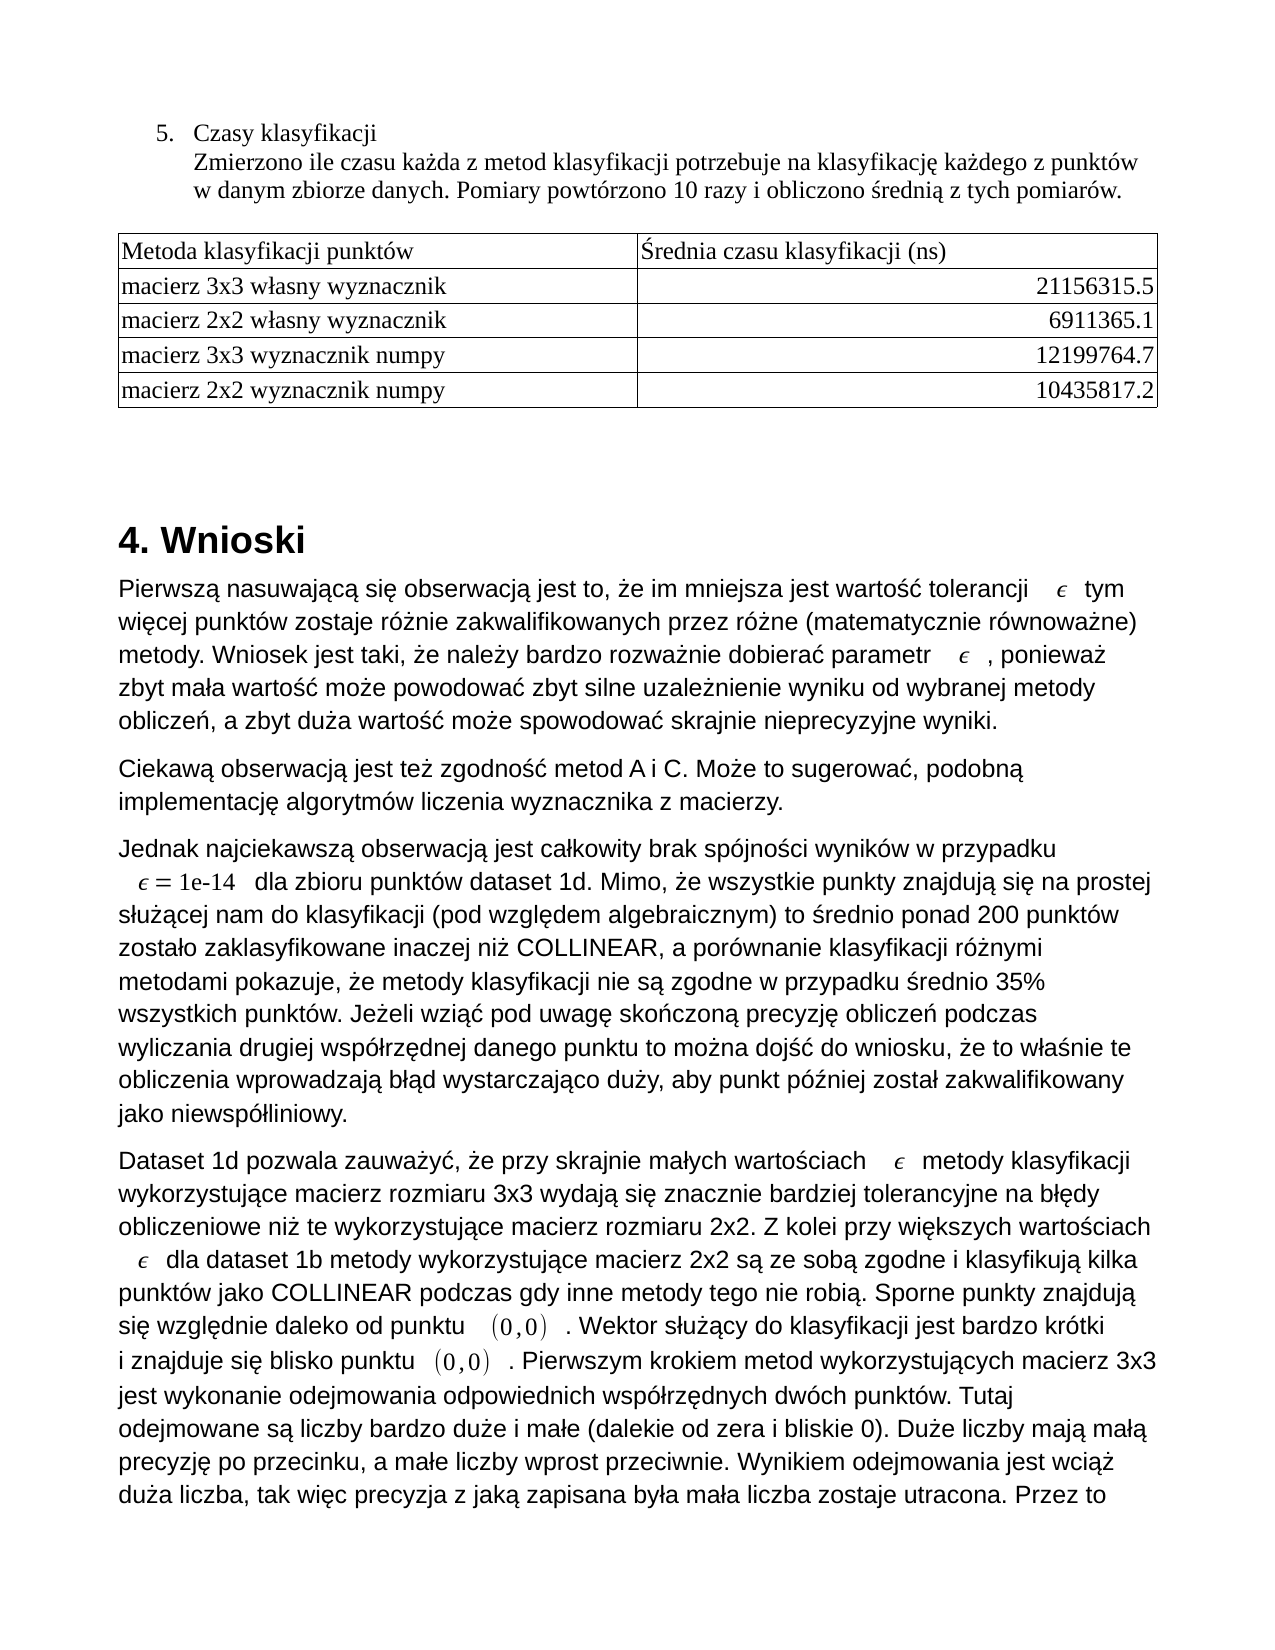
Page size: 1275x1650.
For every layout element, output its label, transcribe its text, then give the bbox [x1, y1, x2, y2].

table_cell 6911365.1 [638, 304, 1157, 337]
text Pierwszą nasuwającą się obserwacją jest to, że im mniejsza jest wartość tolerancji tym więcej punktów zostaje różnie zakwalifikowanych przez różne (matematycznie równoważne) metody. Wniosek jest taki, że należy bardzo rozważnie dobierać parametr , ponieważ zbyt mała wartość może powodować zbyt silne uzależnienie wyniku od wybranej metody obliczeń, a zbyt duża wartość może spowodować skrajnie nieprecyzyjne wyniki. [118, 574, 1157, 735]
list Czasy klasyfikacji [156, 118, 1157, 147]
table_header Metoda klasyfikacji punktów [119, 234, 637, 268]
list Zmierzono ile czasu każda z metod klasyfikacji potrzebuje na klasyfikację każdego z punktów w danym zbiorze danych. Pomiary powtórzono 10 razy i obliczono średnią z tych pomiarów. [156, 147, 1157, 233]
text Dataset 1d pozwala zauważyć, że przy skrajnie małych wartościach metody klasyfikacji wykorzystujące macierz rozmiaru 3x3 wydają się znacznie bardziej tolerancyjne na błędy obliczeniowe niż te wykorzystujące macierz rozmiaru 2x2. Z kolei przy większych wartościach dla dataset 1b metody wykorzystujące macierz 2x2 są ze sobą zgodne i klasyfikują kilka punktów jako COLLINEAR podczas gdy inne metody tego nie robią. Sporne punkty znajdują się względnie daleko od punktu . Wektor służący do klasyfikacji jest bardzo krótki i znajduje się blisko punktu. Pierwszym krokiem metod wykorzystujących macierz 3x3 jest wykonanie odejmowania odpowiednich współrzędnych dwóch punktów. Tutaj odejmowane są liczby bardzo duże i małe (dalekie od zera i bliskie 0). Duże liczby mają małą precyzję po przecinku, a małe liczby wprost przeciwnie. Wynikiem odejmowania jest wciąż duża liczba, tak więc precyzja z jaką zapisana była mała liczba zostaje utracona. Przez to [118, 1146, 1157, 1509]
table_cell macierz 2x2 wyznacznik numpy [119, 373, 637, 407]
table_cell 10435817.2 [638, 373, 1157, 407]
table_cell macierz 3x3 własny wyznacznik [119, 269, 637, 302]
subtitle 4. Wnioski [118, 518, 1157, 562]
text Jednak najciekawszą obserwacją jest całkowity brak spójności wyników w przypadku dla zbioru punktów dataset 1d. Mimo, że wszystkie punkty znajdują się na prostej służącej nam do klasyfikacji (pod względem algebraicznym) to średnio ponad 200 punktów zostało zaklasyfikowane inaczej niż COLLINEAR, a porównanie klasyfikacji różnymi metodami pokazuje, że metody klasyfikacji nie są zgodne w przypadku średnio 35% wszystkich punktów. Jeżeli wziąć pod uwagę skończoną precyzję obliczeń podczas wyliczania drugiej współrzędnej danego punktu to można dojść do wniosku, że to właśnie te obliczenia wprowadzają błąd wystarczająco duży, aby punkt później został zakwalifikowany jako niewspółliniowy. [118, 834, 1157, 1127]
table_cell macierz 2x2 własny wyznacznik [119, 304, 637, 337]
table_header Średnia czasu klasyfikacji (ns) [638, 234, 1157, 268]
table_cell macierz 3x3 wyznacznik numpy [119, 338, 637, 372]
table_cell 12199764.7 [638, 338, 1157, 372]
table_cell 21156315.5 [638, 269, 1157, 302]
text Ciekawą obserwacją jest też zgodność metod A i C. Może to sugerować, podobną implementację algorytmów liczenia wyznacznika z macierzy. [118, 754, 1157, 816]
